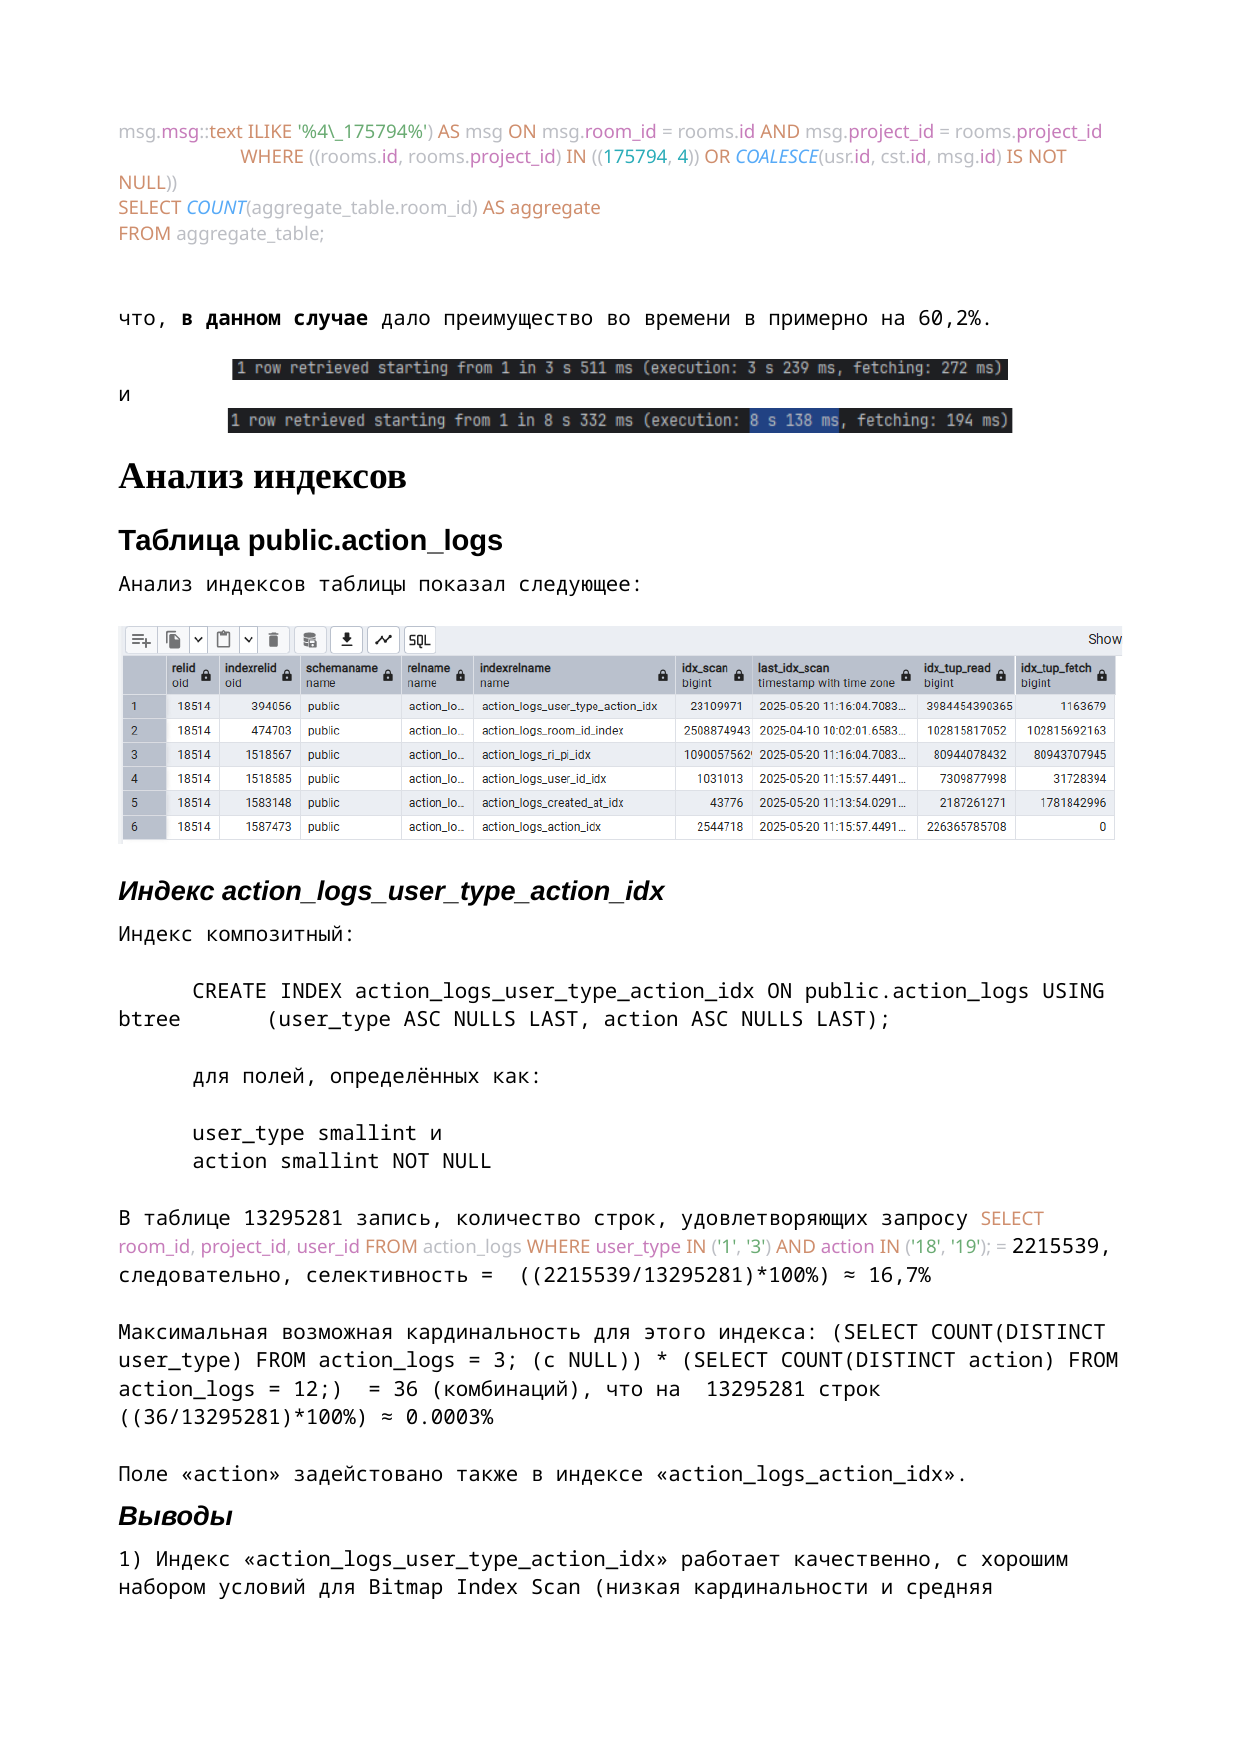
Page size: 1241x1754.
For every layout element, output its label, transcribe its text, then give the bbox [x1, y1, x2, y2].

text CREATE INDEX action_logs_user_type_action_idx ON public.action_logs USING btree (user_type ASC NULLS LAST, action ASC NULLS LAST); [118, 976, 1122, 1033]
text msg.msg::text ILIKE '%4\_175794%') AS msg ON msg.room_id = rooms.id AND msg.project_id = rooms.project_id WHERE ((rooms.id, rooms.project_id) IN ((175794, 4)) OR COALESCE(usr.id, cst.id, msg.id) IS NOT NULL)) SELECT COUNT(aggregate_table.room_id) AS aggregate FROM aggregate_table; [118, 118, 1122, 246]
subtitle Таблица public.action_logs [118, 523, 1122, 557]
subtitle Анализ индексов [118, 453, 1122, 496]
text что, в данном случае дало преимущество во времени в примерно на 60,2%. [118, 303, 1122, 331]
text Анализ индексов таблицы показал следующее: [118, 569, 1122, 598]
text Поле «action» задейстовано также в индексе «action_logs_action_idx». [118, 1459, 1122, 1488]
subtitle Выводы [118, 1500, 1122, 1531]
picture [227, 408, 1013, 433]
picture [118, 626, 1123, 844]
text action smallint NOT NULL [118, 1146, 1122, 1175]
text В таблице 13295281 запись, количество строк, удовлетворяющих запросу SELECT room_id, project_id, user_id FROM action_logs WHERE user_type IN ('1', '3') AND action IN ('18', '19'); = 2215539, следовательно, селективность = ((2215539/13295281)*100%) ≈ 16,7% [118, 1203, 1122, 1288]
text user_type smallint и [118, 1118, 1122, 1146]
text 1) Индекс «action_logs_user_type_action_idx» работает качественно, с хорошим набором условий для Bitmap Index Scan (низкая кардинальности и средняя [118, 1544, 1122, 1601]
text Индекс композитный: [118, 919, 1122, 947]
text для полей, определённых как: [118, 1061, 1122, 1089]
text и [118, 359, 1122, 408]
picture [232, 359, 1008, 380]
text Максимальная возможная кардинальность для этого индекса: (SELECT COUNT(DISTINCT user_type) FROM action_logs = 3; (с NULL)) * (SELECT COUNT(DISTINCT action) FROM action_logs = 12;) = 36 (комбинаций), что на 13295281 строк ((36/13295281)*100%) ≈ 0.0003% [118, 1317, 1122, 1431]
subtitle Индекс action_logs_user_type_action_idx [118, 875, 1122, 906]
